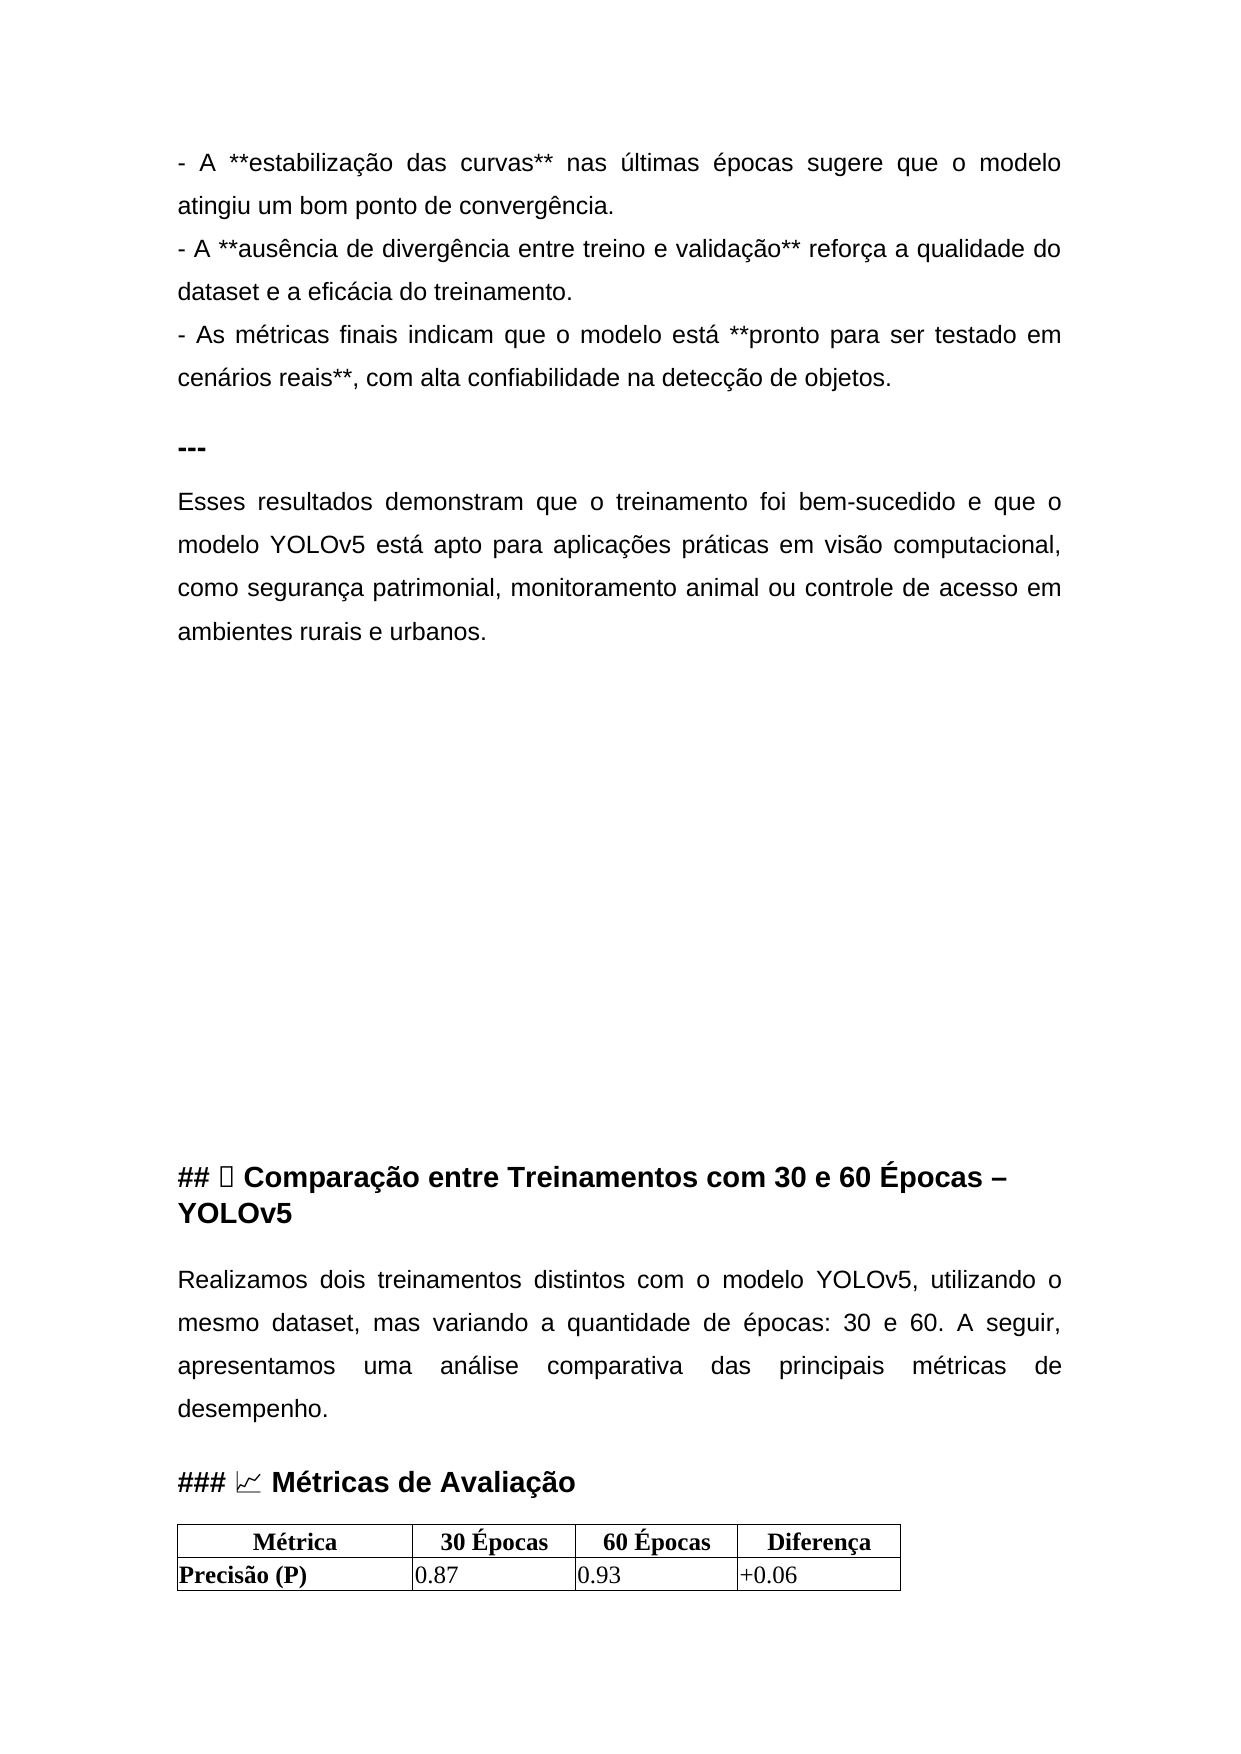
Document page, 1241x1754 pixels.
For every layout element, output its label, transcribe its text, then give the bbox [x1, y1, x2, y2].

text Realizamos dois treinamentos distintos com o modelo YOLOv5, utilizando o mesmo dataset, mas variando a quantidade de épocas: 30 e 60. A seguir, apresentamos uma análise comparativa das principais métricas de desempenho. [177, 1265, 1063, 1423]
table_cell 0.87 [413, 1558, 575, 1590]
text ## 🔄 Comparação entre Treinamentos com 30 e 60 Épocas – YOLOv5 [177, 1156, 1063, 1229]
text Esses resultados demonstram que o treinamento foi bem-sucedido e que o modelo YOLOv5 está apto para aplicações práticas em visão computacional, como segurança patrimonial, monitoramento animal ou controle de acesso em ambientes rurais e urbanos. [177, 487, 1063, 645]
table_cell 0.93 [576, 1558, 737, 1590]
text - A **estabilização das curvas** nas últimas épocas sugere que o modelo atingiu um bom ponto de convergência. [177, 148, 1063, 219]
table_header Métrica [178, 1525, 412, 1557]
table_header 60 Épocas [576, 1525, 737, 1557]
text - As métricas finais indicam que o modelo está **pronto para ser testado em cenários reais**, com alta confiabilidade na detecção de objetos. [177, 320, 1063, 392]
text --- [177, 430, 1063, 463]
table_cell +0.06 [738, 1558, 900, 1590]
text ### 📈 Métricas de Avaliação [177, 1461, 1063, 1501]
table_header 30 Épocas [413, 1525, 575, 1557]
text - A **ausência de divergência entre treino e validação** reforça a qualidade do dataset e a eficácia do treinamento. [177, 234, 1063, 306]
table_cell Precisão (P) [178, 1558, 412, 1590]
table_header Diferença [738, 1525, 900, 1557]
